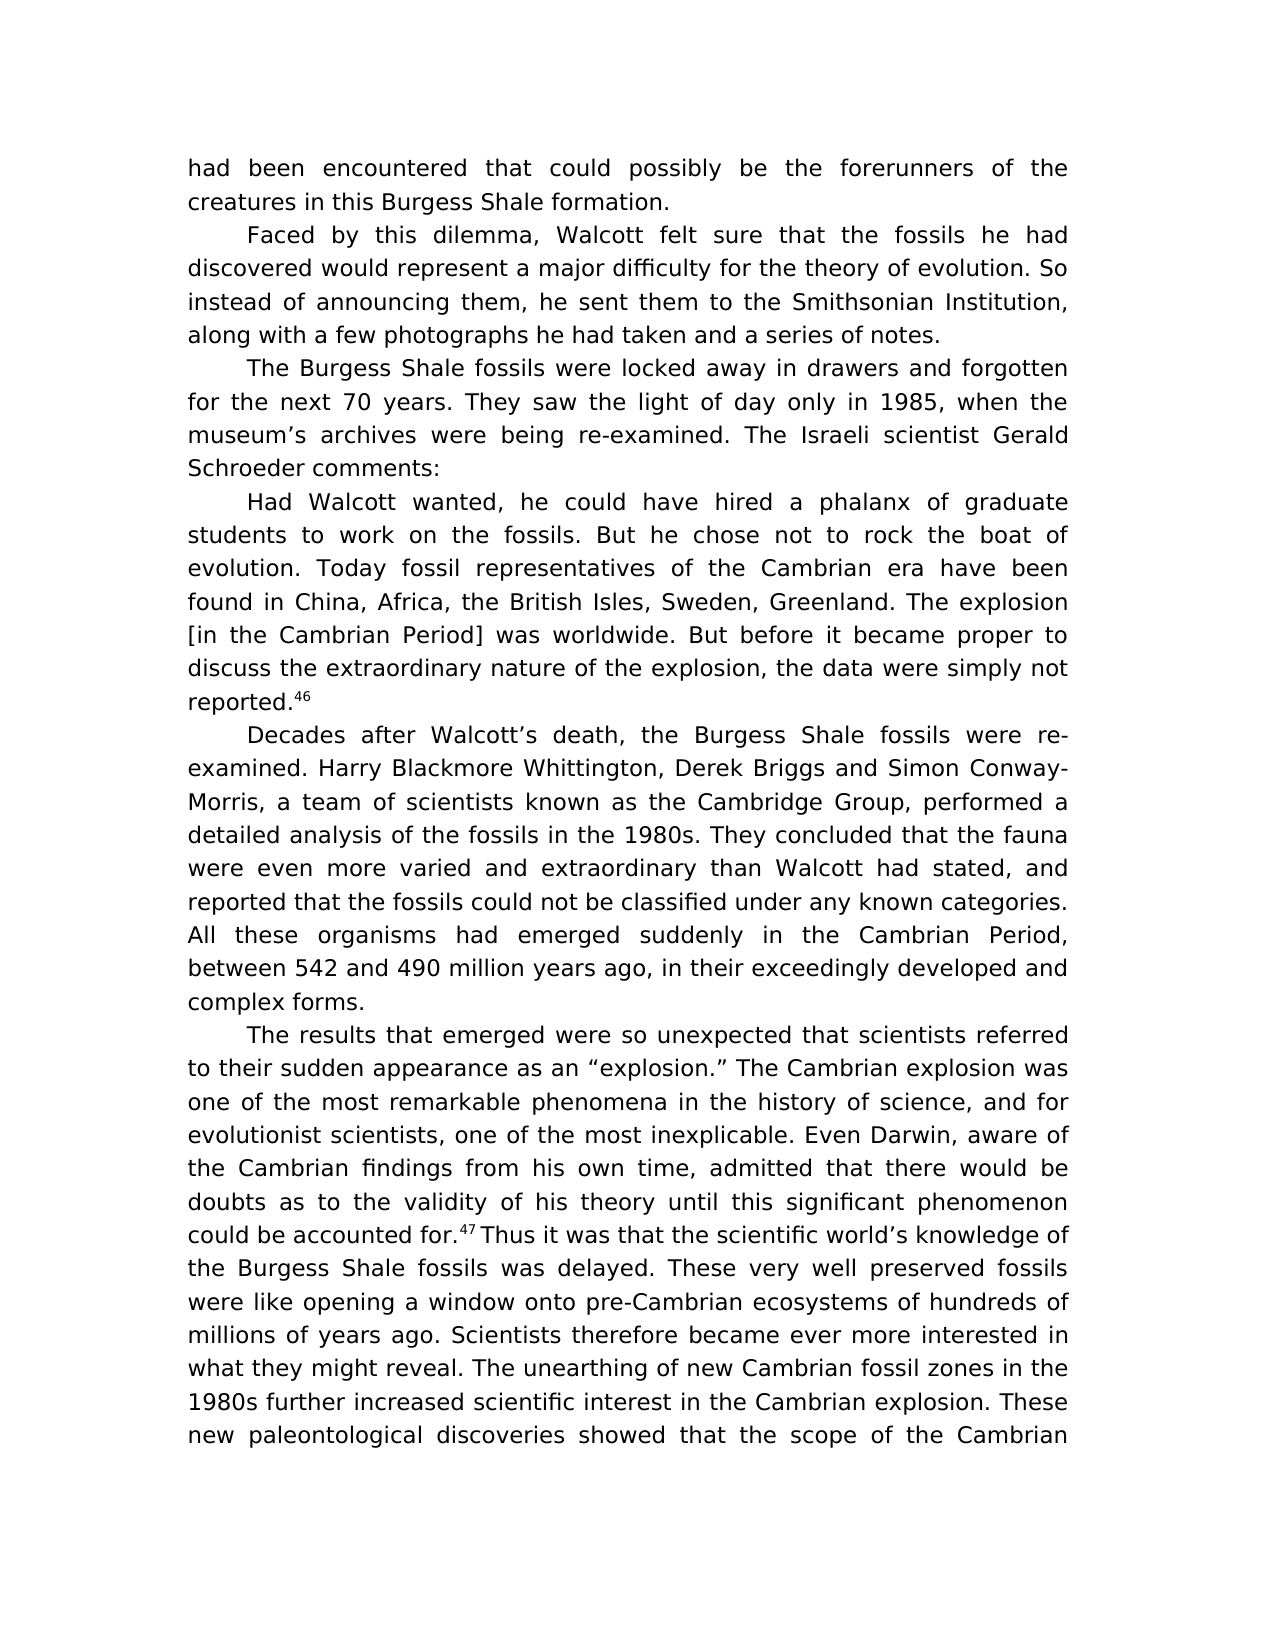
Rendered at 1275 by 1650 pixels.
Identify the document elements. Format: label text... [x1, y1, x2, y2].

text Decades after Walcott’s death, the Burgess Shale fossils were re-examined. Harry Blackmore Whittington, Derek Briggs and Simon Conway-Morris, a team of scientists known as the Cambridge Group, performed a detailed analysis of the fossils in the 1980s. They concluded that the fauna were even more varied and extraordinary than Walcott had stated, and reported that the fossils could not be classified under any known categories. All these organisms had emerged suddenly in the Cambrian Period, between 542 and 490 million years ago, in their exceedingly developed and complex forms. [187, 717, 1070, 1017]
text The results that emerged were so unexpected that scientists referred to their sudden appearance as an “explosion.” The Cambrian explosion was one of the most remarkable phenomena in the history of science, and for evolutionist scientists, one of the most inexplicable. Even Darwin, aware of the Cambrian findings from his own time, admitted that there would be doubts as to the validity of his theory until this significant phenomenon could be accounted for.47 Thus it was that the scientific world’s knowledge of the Burgess Shale fossils was delayed. These very well preserved fossils were like opening a window onto pre-Cambrian ecosystems of hundreds of millions of years ago. Scientists therefore became ever more interested in what they might reveal. The unearthing of new Cambrian fossil zones in the 1980s further increased scientific interest in the Cambrian explosion. These new paleontological discoveries showed that the scope of the Cambrian [187, 1017, 1070, 1450]
text Had Walcott wanted, he could have hired a phalanx of graduate students to work on the fossils. But he chose not to rock the boat of evolution. Today fossil representatives of the Cambrian era have been found in China, Africa, the British Isles, Sweden, Greenland. The explosion [in the Cambrian Period] was worldwide. But before it became proper to discuss the extraordinary nature of the explosion, the data were simply not reported.46 [187, 483, 1070, 717]
text The Burgess Shale fossils were locked away in drawers and forgotten for the next 70 years. They saw the light of day only in 1985, when the museum’s archives were being re-examined. The Israeli scientist Gerald Schroeder comments: [187, 350, 1070, 483]
text Faced by this dilemma, Walcott felt sure that the fossils he had discovered would represent a major difficulty for the theory of evolution. So instead of announcing them, he sent them to the Smithsonian Institution, along with a few photographs he had taken and a series of notes. [187, 217, 1070, 350]
text had been encountered that could possibly be the forerunners of the creatures in this Burgess Shale formation. [187, 150, 1070, 217]
